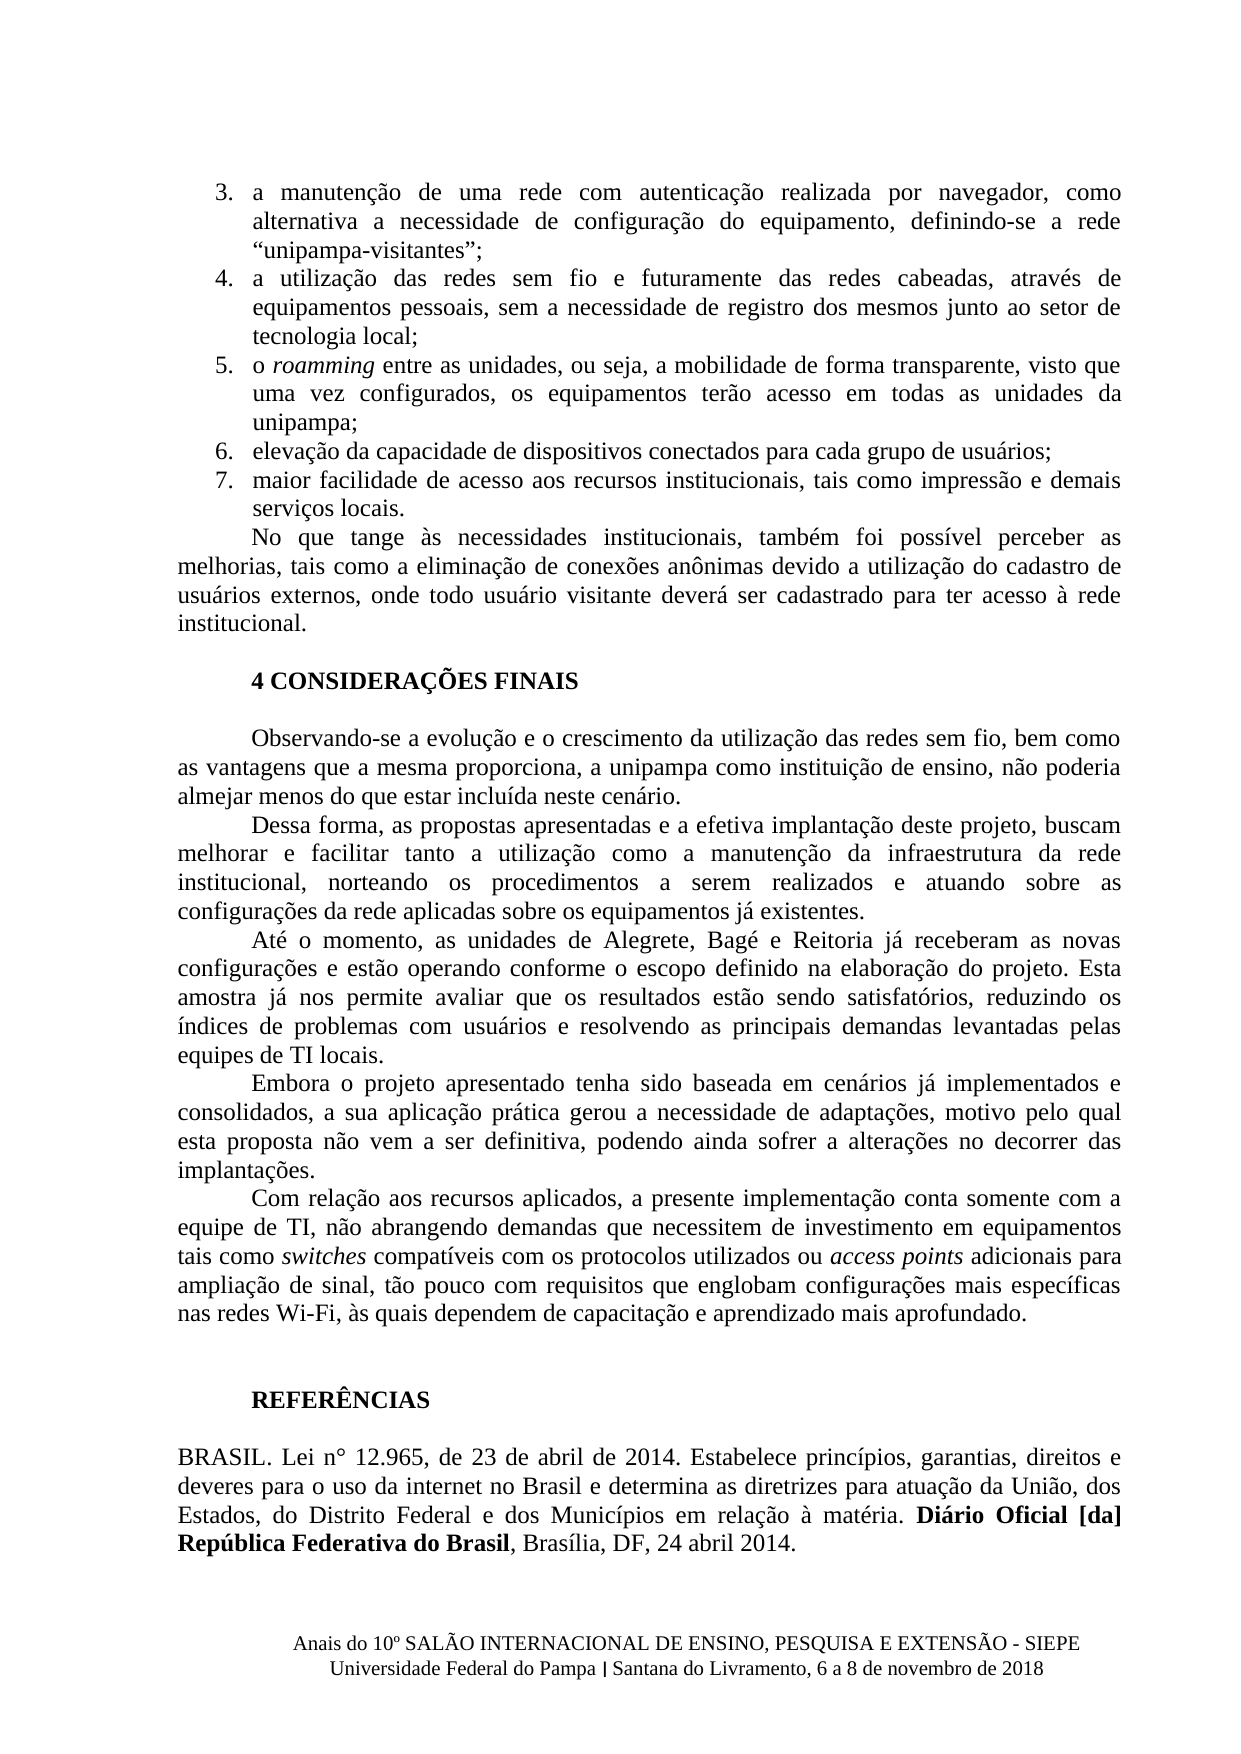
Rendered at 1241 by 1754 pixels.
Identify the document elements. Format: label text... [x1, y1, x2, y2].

text Observando-se a evolução e o crescimento da utilização das redes sem fio, bem como as vantagens que a mesma proporciona, a unipampa como instituição de ensino, não poderia almejar menos do que estar incluída neste cenário. [177, 723, 1122, 810]
text Dessa forma, as propostas apresentadas e a efetiva implantação deste projeto, buscam melhorar e facilitar tanto a utilização como a manutenção da infraestrutura da rede institucional, norteando os procedimentos a serem realizados e atuando sobre as configurações da rede aplicadas sobre os equipamentos já existentes. [177, 810, 1122, 925]
text No que tange às necessidades institucionais, também foi possível perceber as melhorias, tais como a eliminação de conexões anônimas devido a utilização do cadastro de usuários externos, onde todo usuário visitante deverá ser cadastrado para ter acesso à rede institucional. [177, 522, 1122, 637]
text Com relação aos recursos aplicados, a presente implementação conta somente com a equipe de TI, não abrangendo demandas que necessitem de investimento em equipamentos tais como switches compatíveis com os protocolos utilizados ou access points adicionais para ampliação de sinal, tão pouco com requisitos que englobam configurações mais específicas nas redes Wi-Fi, às quais dependem de capacitação e aprendizado mais aprofundado. [177, 1183, 1122, 1327]
list o roamming entre as unidades, ou seja, a mobilidade de forma transparente, visto que uma vez configurados, os equipamentos terão acesso em todas as unidades da unipampa; [215, 350, 1122, 436]
list elevação da capacidade de dispositivos conectados para cada grupo de usuários; [215, 436, 1122, 465]
text REFERÊNCIAS [177, 1385, 1122, 1413]
list a manutenção de uma rede com autenticação realizada por navegador, como alternativa a necessidade de configuração do equipamento, definindo-se a rede “unipampa-visitantes”; [215, 177, 1122, 263]
text BRASIL. Lei n° 12.965, de 23 de abril de 2014. Estabelece princípios, garantias, direitos e deveres para o uso da internet no Brasil e determina as diretrizes para atuação da União, dos Estados, do Distrito Federal e dos Municípios em relação à matéria. Diário Oficial [da] República Federativa do Brasil, Brasília, DF, 24 abril 2014. [177, 1442, 1122, 1557]
list maior facilidade de acesso aos recursos institucionais, tais como impressão e demais serviços locais. [215, 465, 1122, 522]
text 4 CONSIDERAÇÕES FINAIS [177, 666, 1122, 695]
list a utilização das redes sem fio e futuramente das redes cabeadas, através de equipamentos pessoais, sem a necessidade de registro dos mesmos junto ao setor de tecnologia local; [215, 263, 1122, 350]
text Embora o projeto apresentado tenha sido baseada em cenários já implementados e consolidados, a sua aplicação prática gerou a necessidade de adaptações, motivo pelo qual esta proposta não vem a ser definitiva, podendo ainda sofrer a alterações no decorrer das implantações. [177, 1068, 1122, 1183]
text Até o momento, as unidades de Alegrete, Bagé e Reitoria já receberam as novas configurações e estão operando conforme o escopo definido na elaboração do projeto. Esta amostra já nos permite avaliar que os resultados estão sendo satisfatórios, reduzindo os índices de problemas com usuários e resolvendo as principais demandas levantadas pelas equipes de TI locais. [177, 925, 1122, 1068]
